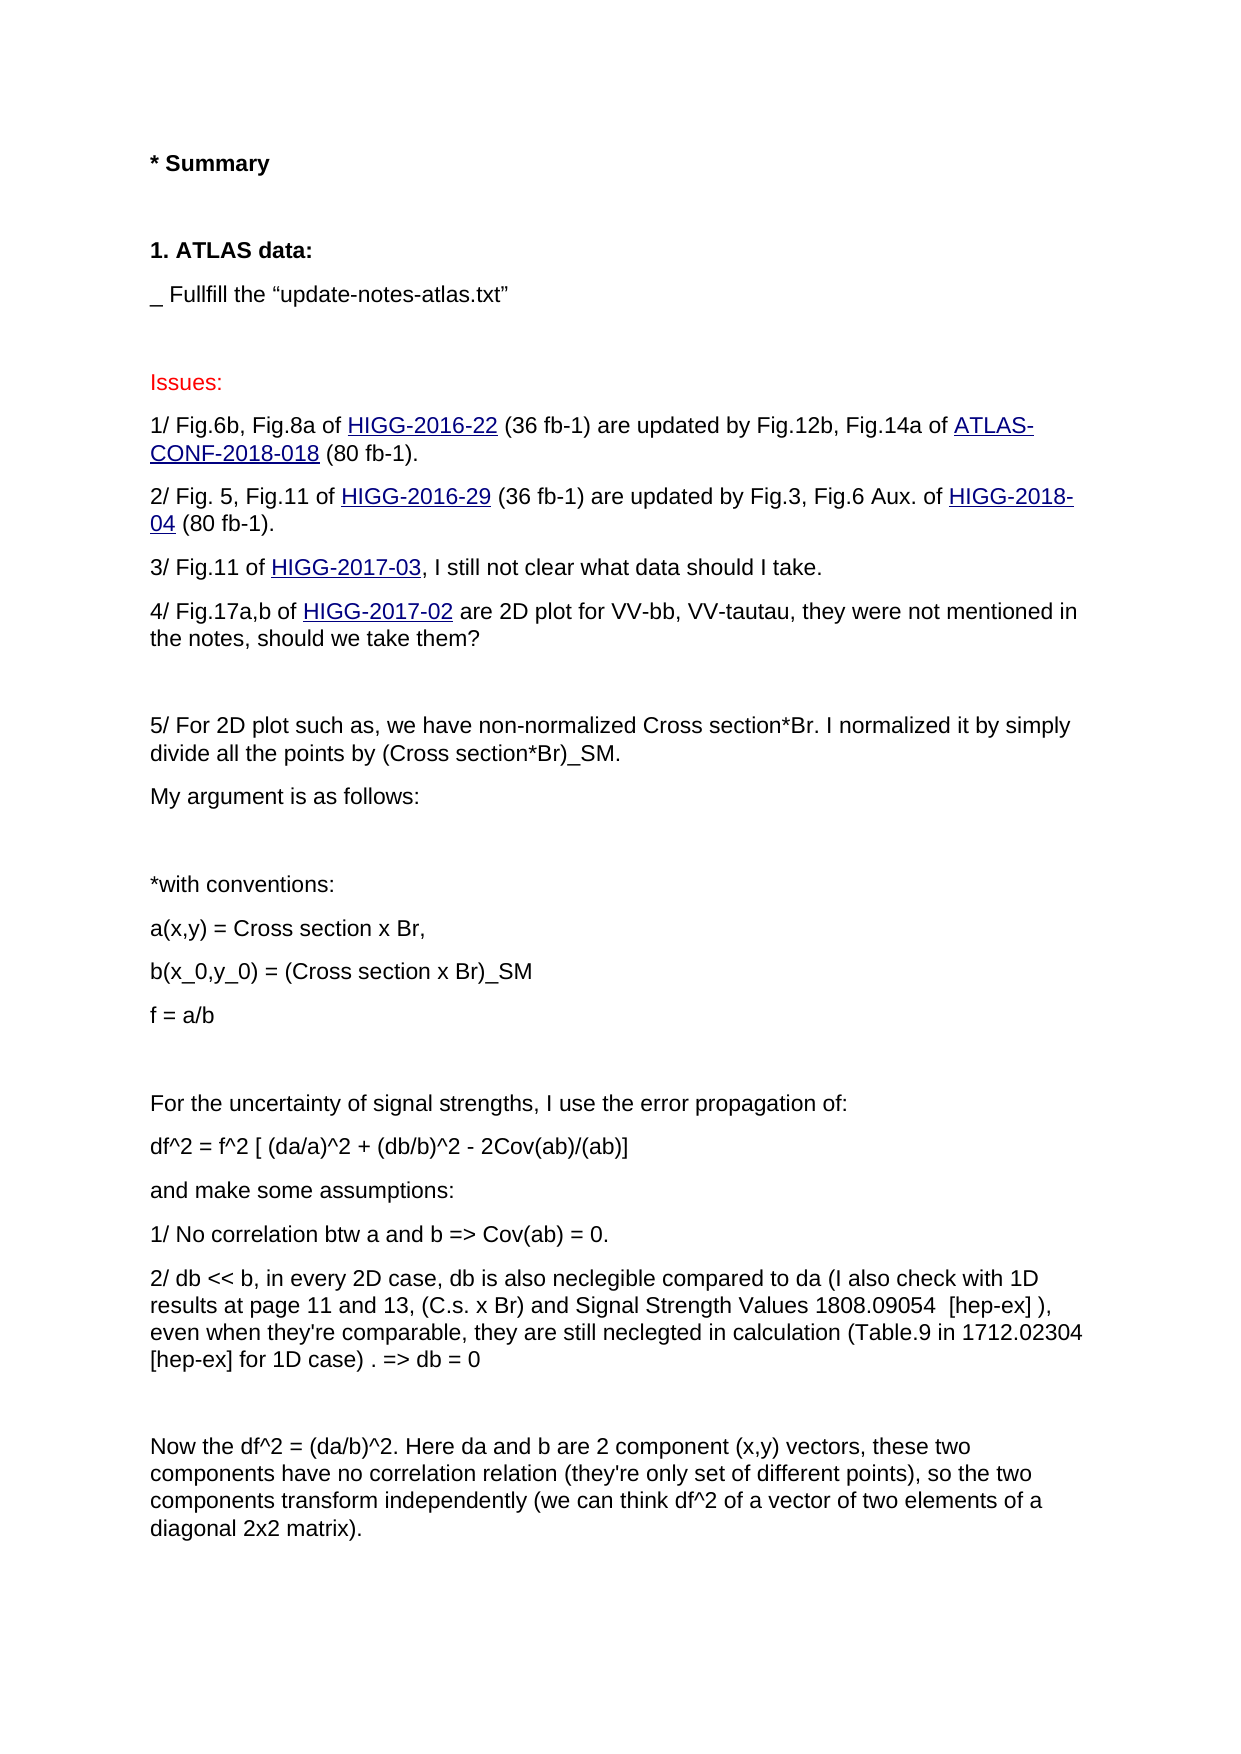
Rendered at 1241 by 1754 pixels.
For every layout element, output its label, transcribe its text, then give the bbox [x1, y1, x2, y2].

text * Summary [150, 150, 1090, 176]
text 1/ No correlation btw a and b => Cov(ab) = 0. [150, 1221, 1090, 1247]
text a(x,y) = Cross section x Br, [150, 914, 1090, 941]
text My argument is as follows: [150, 783, 1090, 810]
text 1/ Fig.6b, Fig.8a of HIGG-2016-22 (36 fb-1) are updated by Fig.12b, Fig.14a of ATLAS-CONF-2018-018 (80 fb-1). [150, 412, 1090, 466]
text 5/ For 2D plot such as, we have non-normalized Cross section*Br. I normalized it by simply divide all the points by (Cross section*Br)_SM. [150, 712, 1090, 766]
text b(x_0,y_0) = (Cross section x Br)_SM [150, 958, 1090, 985]
text *with conventions: [150, 871, 1090, 897]
text df^2 = f^2 [ (da/a)^2 + (db/b)^2 - 2Cov(ab)/(ab)] [150, 1133, 1090, 1160]
text 1. ATLAS data: [150, 237, 1090, 264]
text f = a/b [150, 1002, 1090, 1028]
text and make some assumptions: [150, 1177, 1090, 1203]
text 3/ Fig.11 of HIGG-2017-03, I still not clear what data should I take. [150, 554, 1090, 581]
text 4/ Fig.17a,b of HIGG-2017-02 are 2D plot for VV-bb, VV-tautau, they were not mentioned in the notes, should we take them? [150, 598, 1090, 651]
text 2/ Fig. 5, Fig.11 of HIGG-2016-29 (36 fb-1) are updated by Fig.3, Fig.6 Aux. of HIGG-2018-04 (80 fb-1). [150, 483, 1090, 537]
text _ Fullfill the “update-notes-atlas.txt” [150, 281, 1090, 308]
text Issues: [150, 369, 1090, 395]
text Now the df^2 = (da/b)^2. Here da and b are 2 component (x,y) vectors, these two components have no correlation relation (they're only set of different points), so the two components transform independently (we can think df^2 of a vector of two elements of a diagonal 2x2 matrix). [150, 1433, 1090, 1541]
text For the uncertainty of signal strengths, I use the error propagation of: [150, 1089, 1090, 1116]
text 2/ db << b, in every 2D case, db is also neclegible compared to da (I also check with 1D results at page 11 and 13, (C.s. x Br) and Signal Strength Values 1808.09054 [hep-ex] ), even when they're comparable, they are still neclegted in calculation (Table.9 in 1712.02304 [hep-ex] for 1D case) . => db = 0 [150, 1264, 1090, 1372]
